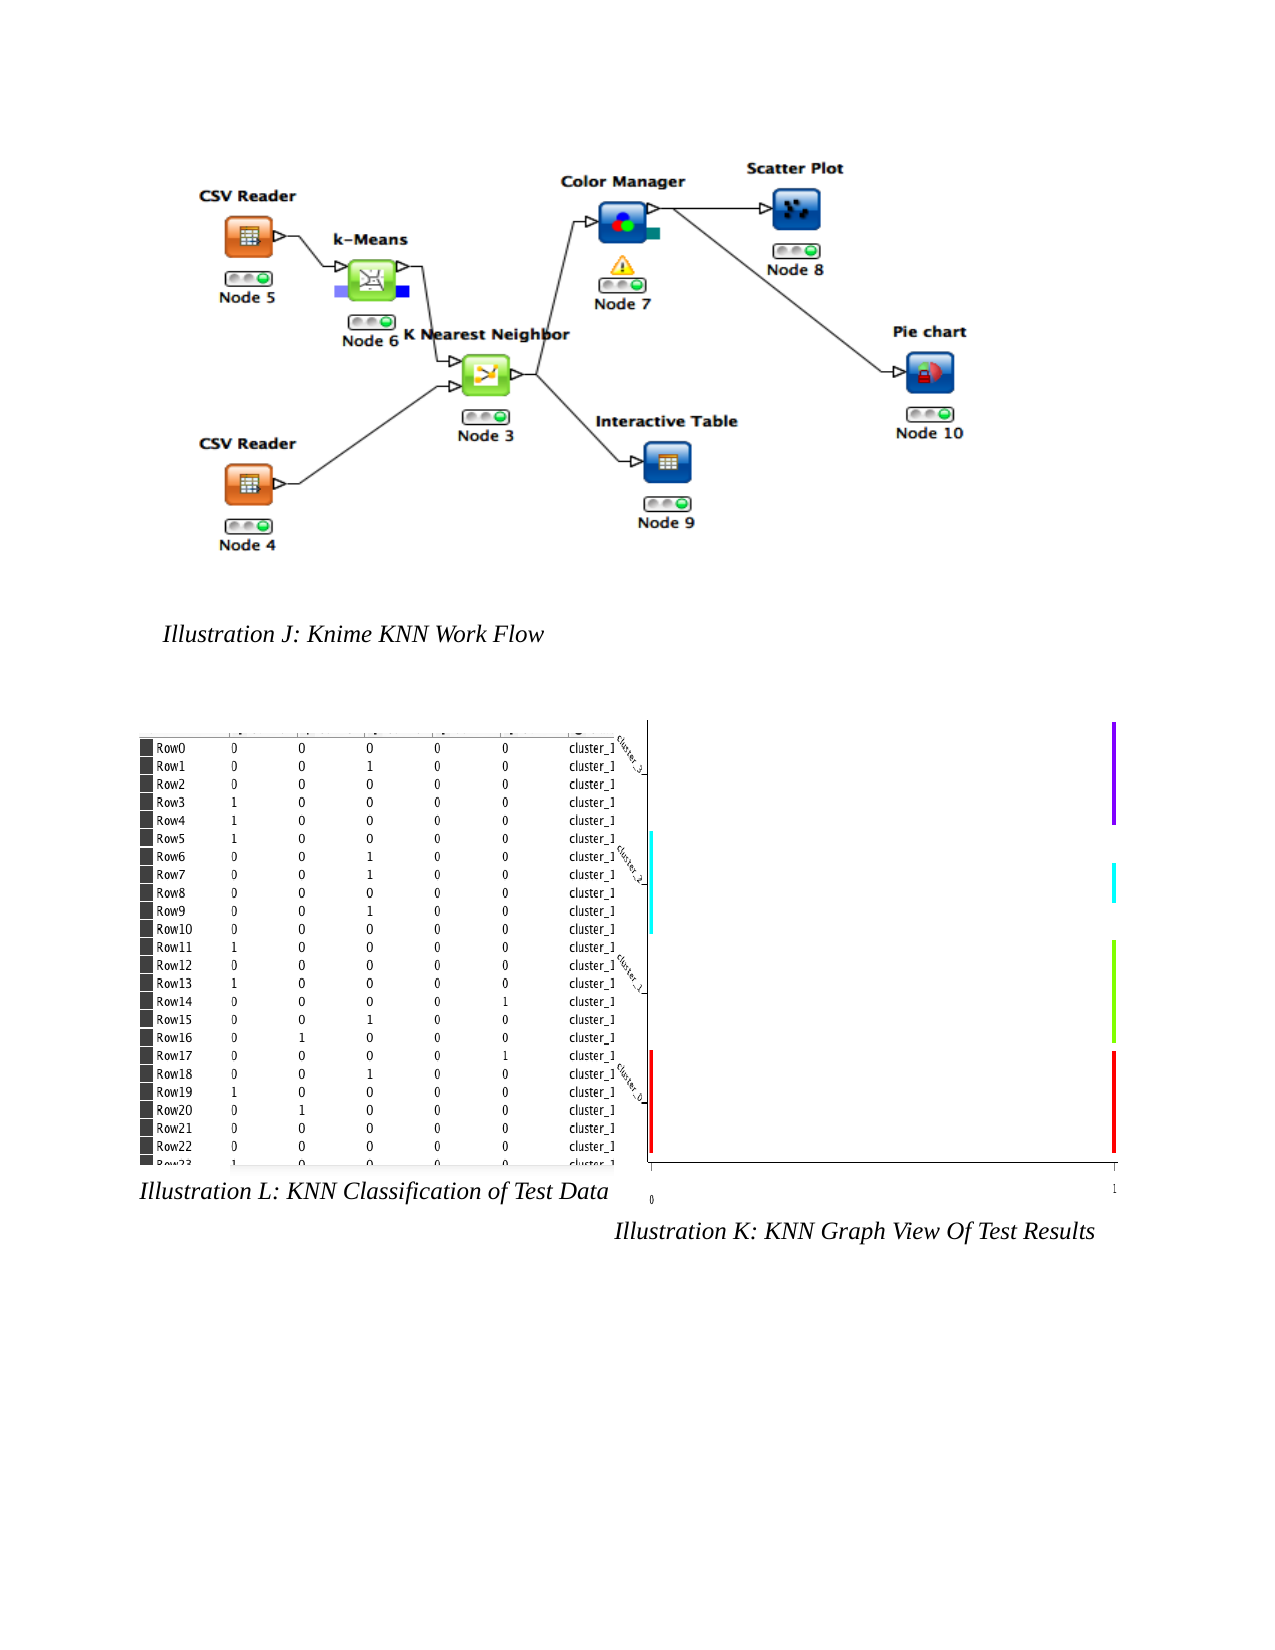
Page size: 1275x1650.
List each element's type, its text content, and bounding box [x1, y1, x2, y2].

picture [139, 720, 1127, 1216]
text Illustration L: KNN Classification of Test Data [139, 1176, 614, 1204]
picture [162, 150, 1067, 619]
text Illustration K: KNN Graph View Of Test Results [614, 1216, 1126, 1245]
text Illustration J: Knime KNN Work Flow [162, 619, 1067, 648]
